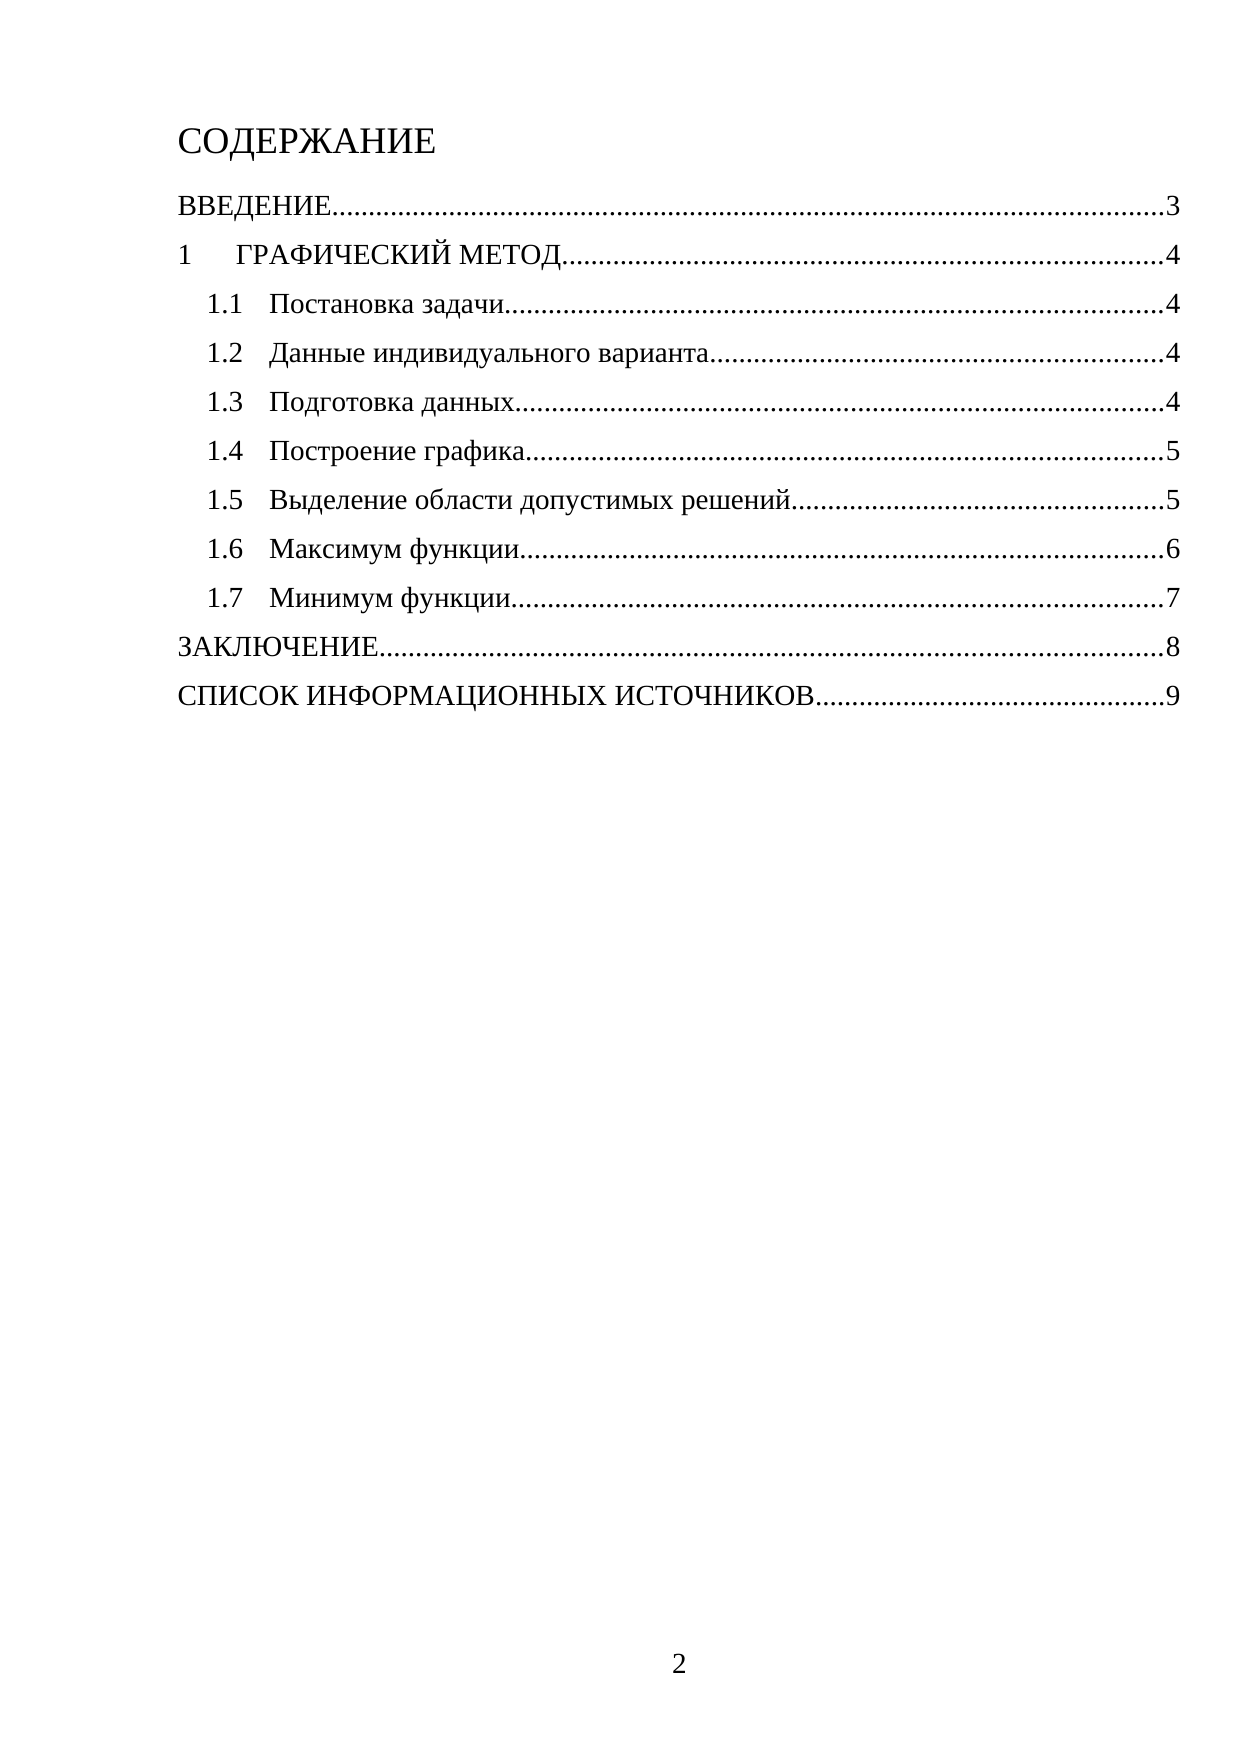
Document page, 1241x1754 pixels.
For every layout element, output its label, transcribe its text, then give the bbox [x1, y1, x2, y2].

text СПИСОК ИНФОРМАЦИОННЫХ ИСТОЧНИКОВ 9 [177, 678, 1181, 712]
text 1.6 Максимум функции 6 [206, 531, 1181, 565]
text 1.7 Минимум функции 7 [206, 580, 1181, 614]
text 1 ГРАФИЧЕСКИЙ МЕТОД 4 [177, 237, 1181, 271]
text ЗАКЛЮЧЕНИЕ 8 [177, 629, 1181, 663]
text ВВЕДЕНИЕ 3 [177, 188, 1181, 222]
text 1.4 Построение графика 5 [206, 433, 1181, 467]
text 1.5 Выделение области допустимых решений 5 [206, 482, 1181, 516]
text 1.2 Данные индивидуального варианта 4 [206, 335, 1181, 369]
text 1.1 Постановка задачи 4 [206, 286, 1181, 320]
text 1.3 Подготовка данных 4 [206, 384, 1181, 418]
text СОДЕРЖАНИЕ [177, 118, 1181, 161]
